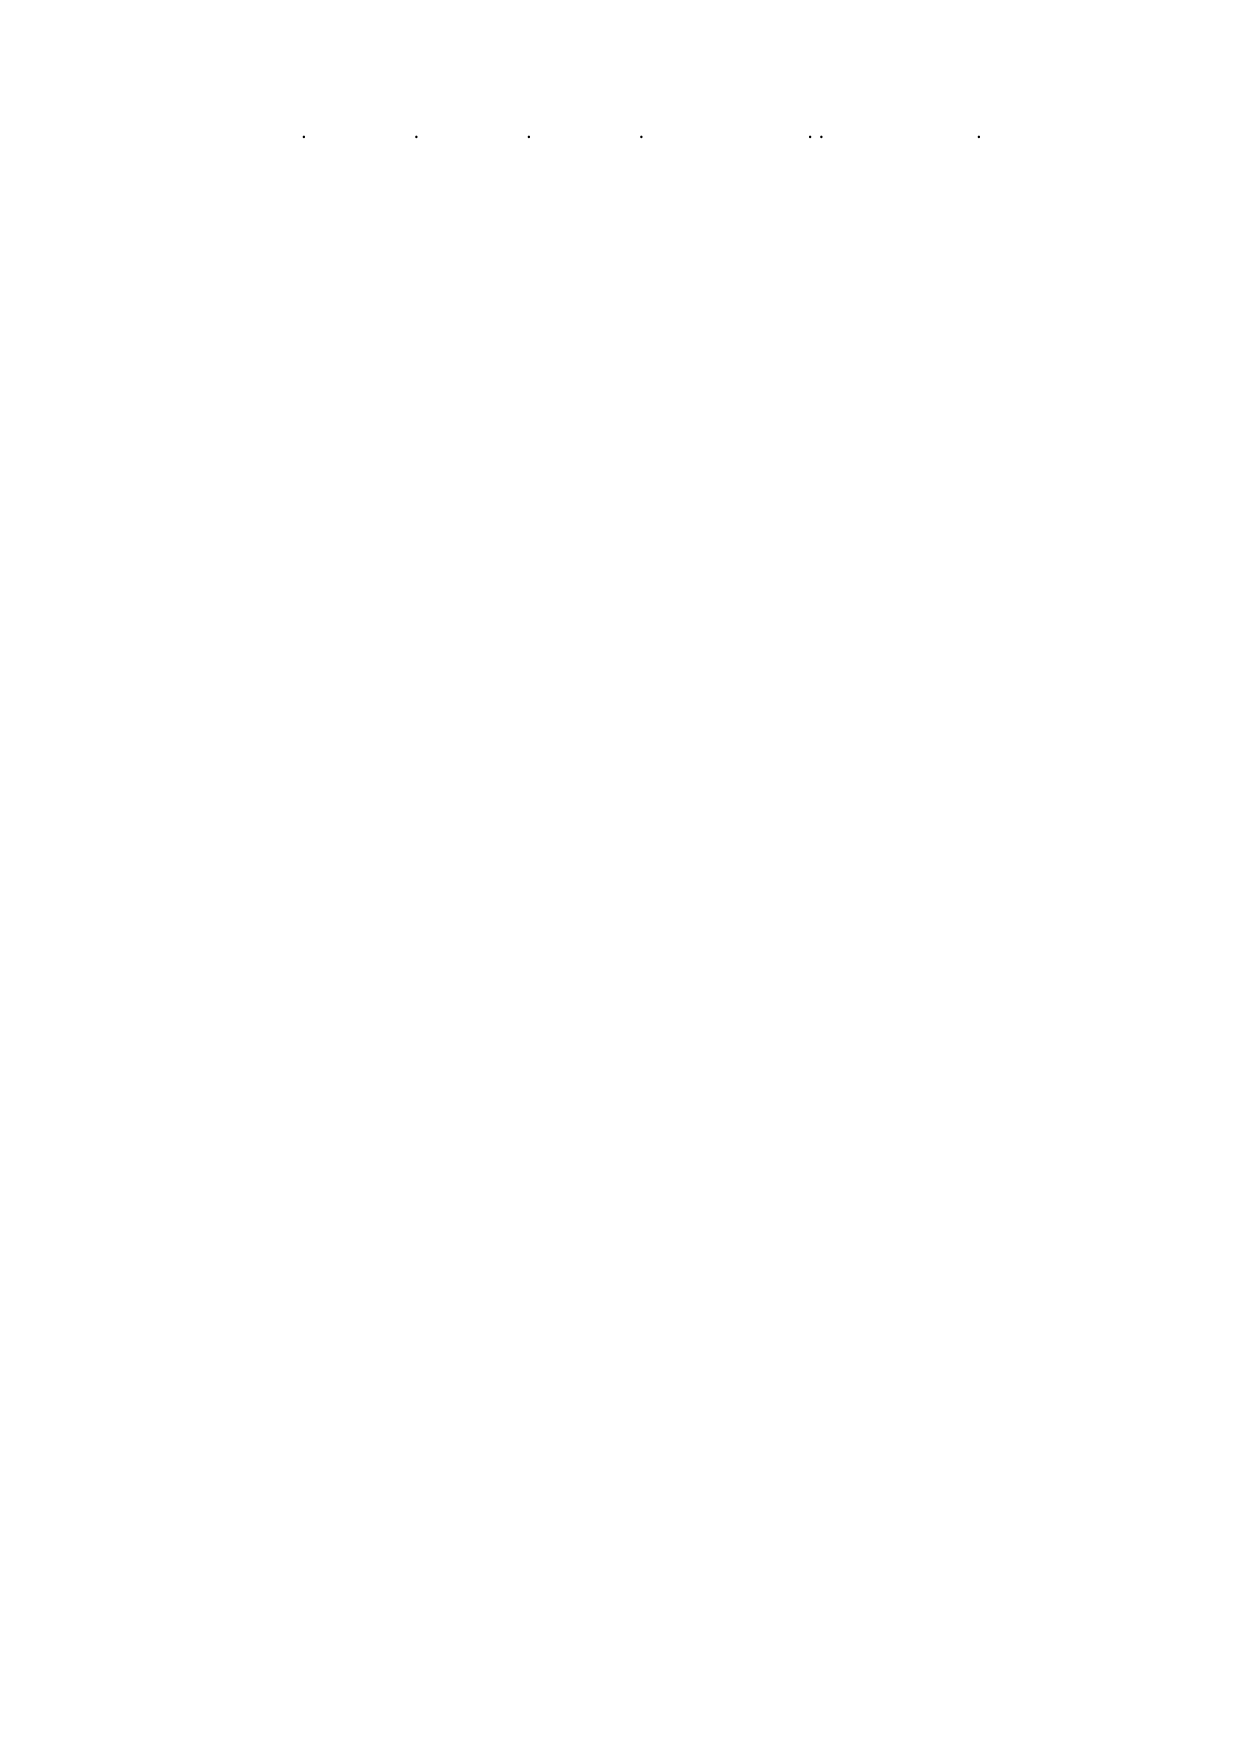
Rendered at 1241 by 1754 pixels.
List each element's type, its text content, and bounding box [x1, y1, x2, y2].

text . . . . .. . [118, 118, 1122, 144]
